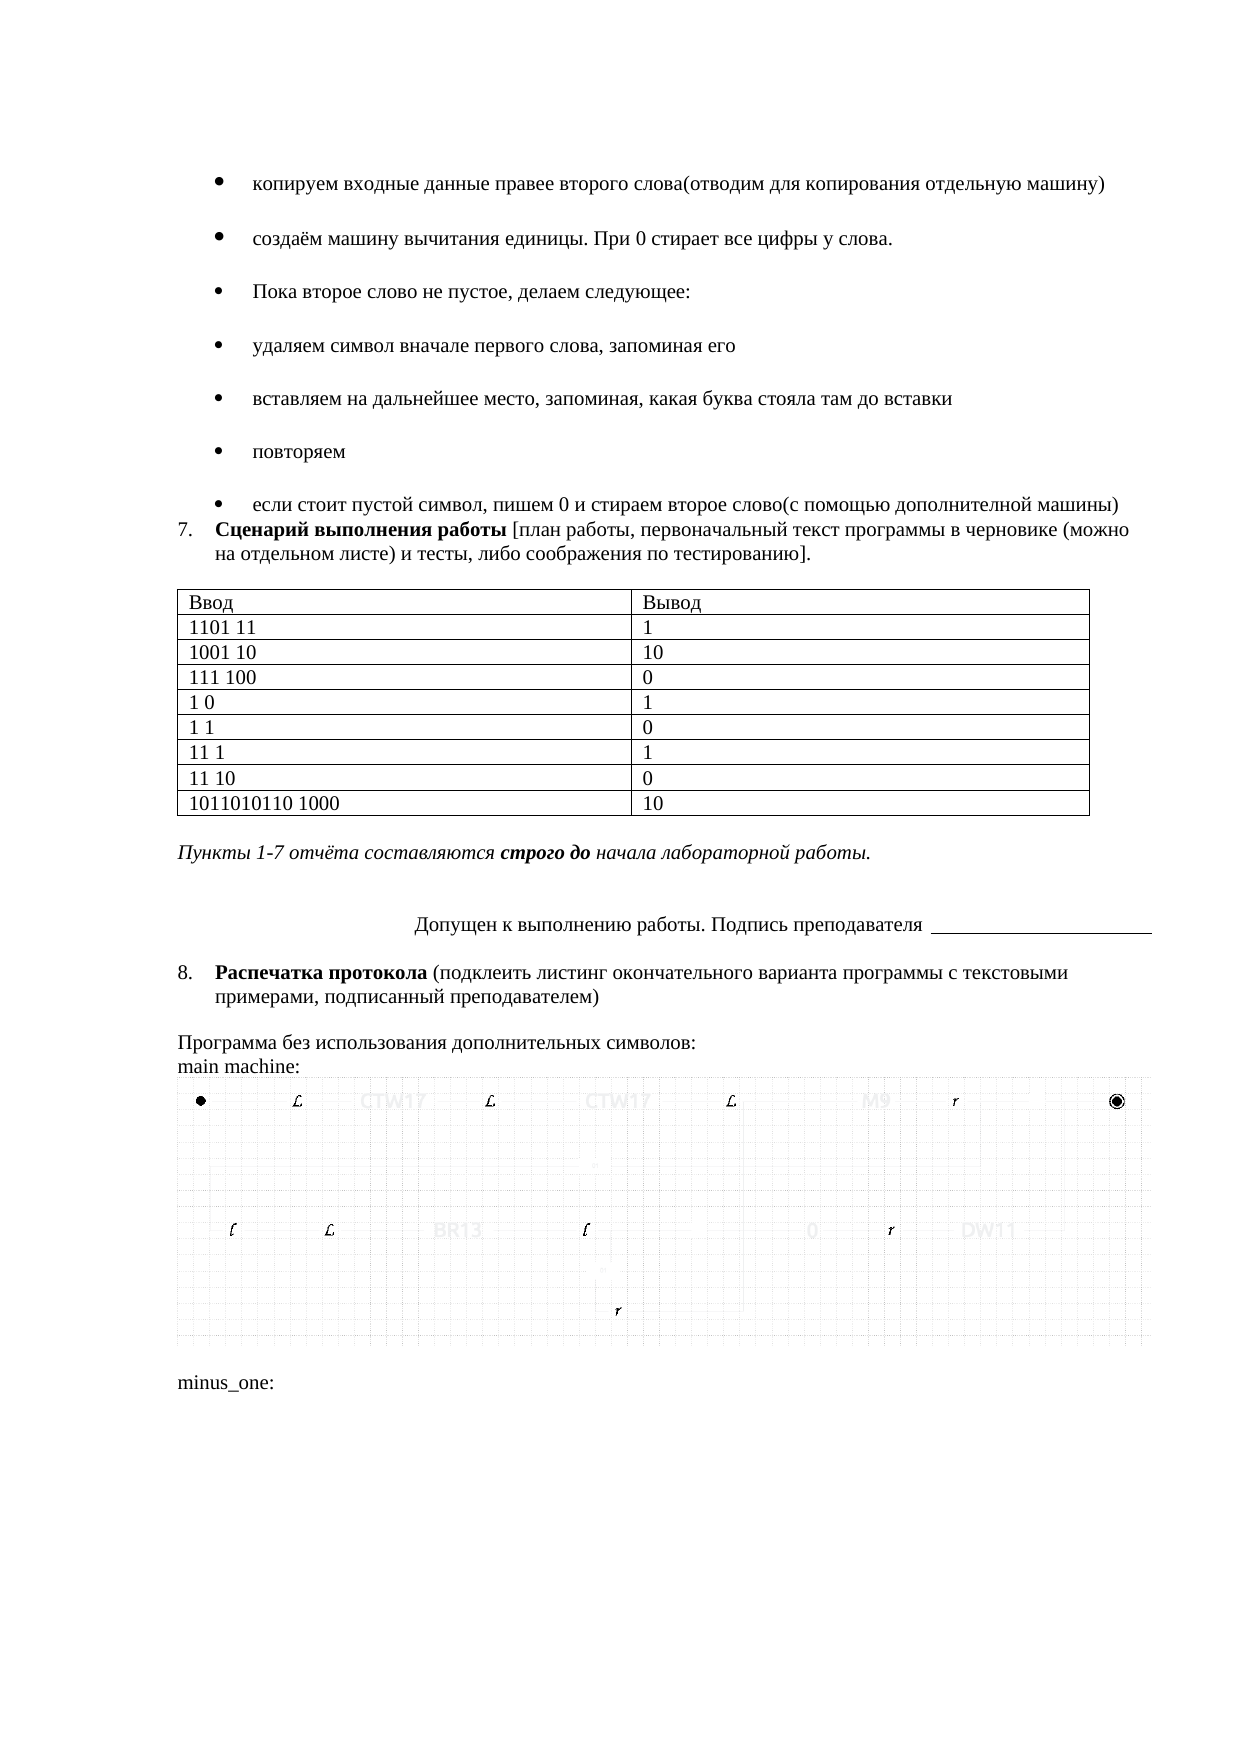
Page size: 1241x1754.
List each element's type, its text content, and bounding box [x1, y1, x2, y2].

table_cell 11 1 [178, 740, 631, 764]
table_cell 1 [632, 690, 1089, 714]
table_cell 1 0 [178, 690, 631, 714]
list вставляем на дальнейшее место, запоминая, какая буква стояла там до вставки [215, 386, 1152, 410]
table_cell 0 [632, 715, 1089, 739]
table_cell 1 1 [178, 715, 631, 739]
list удаляем символ вначале первого слова, запоминая его [215, 333, 1152, 357]
list Сценарий выполнения работы [план работы, первоначальный текст программы в черновике (можно на отдельном листе) и тесты, либо соображения по тестированию]. [177, 516, 1152, 564]
table_cell 1001 10 [178, 640, 631, 664]
table_cell 0 [632, 665, 1089, 689]
table_cell 1011010110 1000 [178, 791, 631, 814]
table_cell 1101 11 [178, 615, 631, 639]
text Допущен к выполнению работы. Подпись преподавателя [177, 912, 1152, 936]
list Пока второе слово не пустое, делаем следующее: [215, 279, 1152, 303]
text minus_one: [177, 1370, 1152, 1394]
table_header Вывод [632, 590, 1089, 614]
text main machine: [177, 1054, 1152, 1077]
list создаём машину вычитания единицы. При 0 стирает все цифры у слова. [215, 225, 1152, 250]
table_cell 11 10 [178, 765, 631, 789]
text Пункты 1-7 отчёта составляются строго до начала лабораторной работы. [177, 840, 1152, 864]
list повторяем [215, 439, 1152, 463]
table_cell 1 [632, 740, 1089, 764]
table_cell 111 100 [178, 665, 631, 689]
table_cell 0 [632, 765, 1089, 789]
text Программа без использования дополнительных символов: [177, 1030, 1152, 1054]
list Распечатка протокола (подклеить листинг окончательного варианта программы с текстовыми примерами, подписанный преподавателем) [177, 960, 1152, 1008]
picture [177, 1077, 1152, 1346]
table_cell 10 [632, 640, 1089, 664]
table_header Ввод [178, 590, 631, 614]
table_cell 10 [632, 791, 1089, 814]
table_cell 1 [632, 615, 1089, 639]
list если стоит пустой символ, пишем 0 и стираем второе слово(с помощью дополнителной машины) [215, 492, 1152, 516]
list копируем входные данные правее второго слова(отводим для копирования отдельную машину) [215, 171, 1152, 196]
